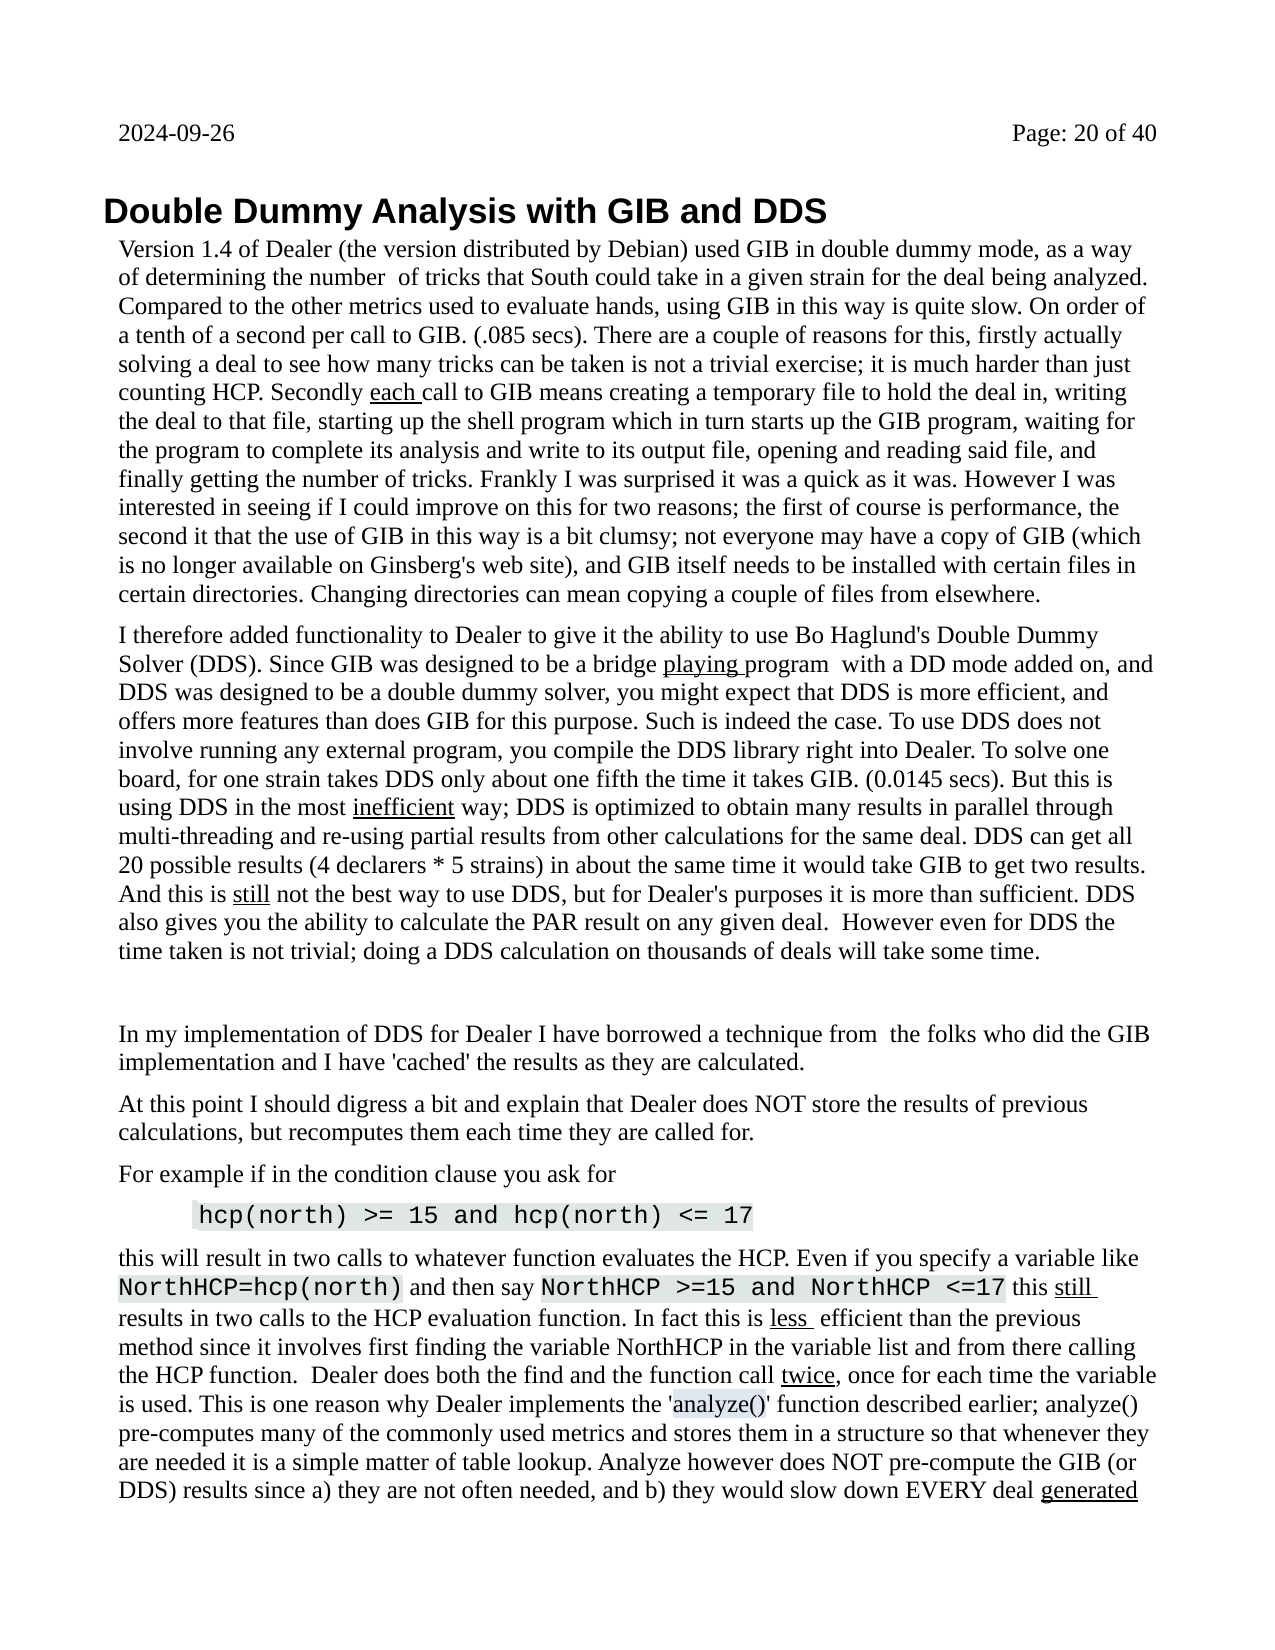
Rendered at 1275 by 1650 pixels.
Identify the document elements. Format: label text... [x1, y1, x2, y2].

text For example if in the condition clause you ask for [118, 1159, 1157, 1187]
text hcp(north) >= 15 and hcp(north) <= 17 [118, 1200, 1157, 1231]
text In my implementation of DDS for Dealer I have borrowed a technique from the folks who did the GIB implementation and I have 'cached' the results as they are calculated. [118, 1019, 1157, 1076]
text At this point I should digress a bit and explain that Dealer does NOT store the results of previous calculations, but recomputes them each time they are called for. [118, 1089, 1157, 1146]
text I therefore added functionality to Dealer to give it the ability to use Bo Haglund's Double Dummy Solver (DDS). Since GIB was designed to be a bridge playing program with a DD mode added on, and DDS was designed to be a double dummy solver, you might expect that DDS is more efficient, and offers more features than does GIB for this purpose. Such is indeed the case. To use DDS does not involve running any external program, you compile the DDS library right into Dealer. To solve one board, for one strain takes DDS only about one fifth the time it takes GIB. (0.0145 secs). But this is using DDS in the most inefficient way; DDS is optimized to obtain many results in parallel through multi-threading and re-using partial results from other calculations for the same deal. DDS can get all 20 possible results (4 declarers * 5 strains) in about the same time it would take GIB to get two results. And this is still not the best way to use DDS, but for Dealer's purposes it is more than sufficient. DDS also gives you the ability to calculate the PAR result on any given deal. However even for DDS the time taken is not trivial; doing a DDS calculation on thousands of deals will take some time. [118, 620, 1157, 965]
text Version 1.4 of Dealer (the version distributed by Debian) used GIB in double dummy mode, as a way of determining the number of tricks that South could take in a given strain for the deal being analyzed. Compared to the other metrics used to evaluate hands, using GIB in this way is quite slow. On order of a tenth of a second per call to GIB. (.085 secs). There are a couple of reasons for this, firstly actually solving a deal to see how many tricks can be taken is not a trivial exercise; it is much harder than just counting HCP. Secondly each call to GIB means creating a temporary file to hold the deal in, writing the deal to that file, starting up the shell program which in turn starts up the GIB program, waiting for the program to complete its analysis and write to its output file, opening and reading said file, and finally getting the number of tricks. Frankly I was surprised it was a quick as it was. However I was interested in seeing if I could improve on this for two reasons; the first of course is performance, the second it that the use of GIB in this way is a bit clumsy; not everyone may have a copy of GIB (which is no longer available on Ginsberg's web site), and GIB itself needs to be installed with certain files in certain directories. Changing directories can mean copying a couple of files from elsewhere. [118, 234, 1157, 607]
text this will result in two calls to whatever function evaluates the HCP. Even if you specify a variable like NorthHCP=hcp(north) and then say NorthHCP >=15 and NorthHCP <=17 this still results in two calls to the HCP evaluation function. In fact this is less efficient than the previous method since it involves first finding the variable NorthHCP in the variable list and from there calling the HCP function. Dealer does both the find and the function call twice, once for each time the variable is used. This is one reason why Dealer implements the 'analyze()' function described earlier; analyze() pre-computes many of the commonly used metrics and stores them in a structure so that whenever they are needed it is a simple matter of table lookup. Analyze however does NOT pre-compute the GIB (or DDS) results since a) they are not often needed, and b) they would slow down EVERY deal generated [118, 1243, 1157, 1504]
subtitle Double Dummy Analysis with GIB and DDS [103, 190, 1157, 231]
